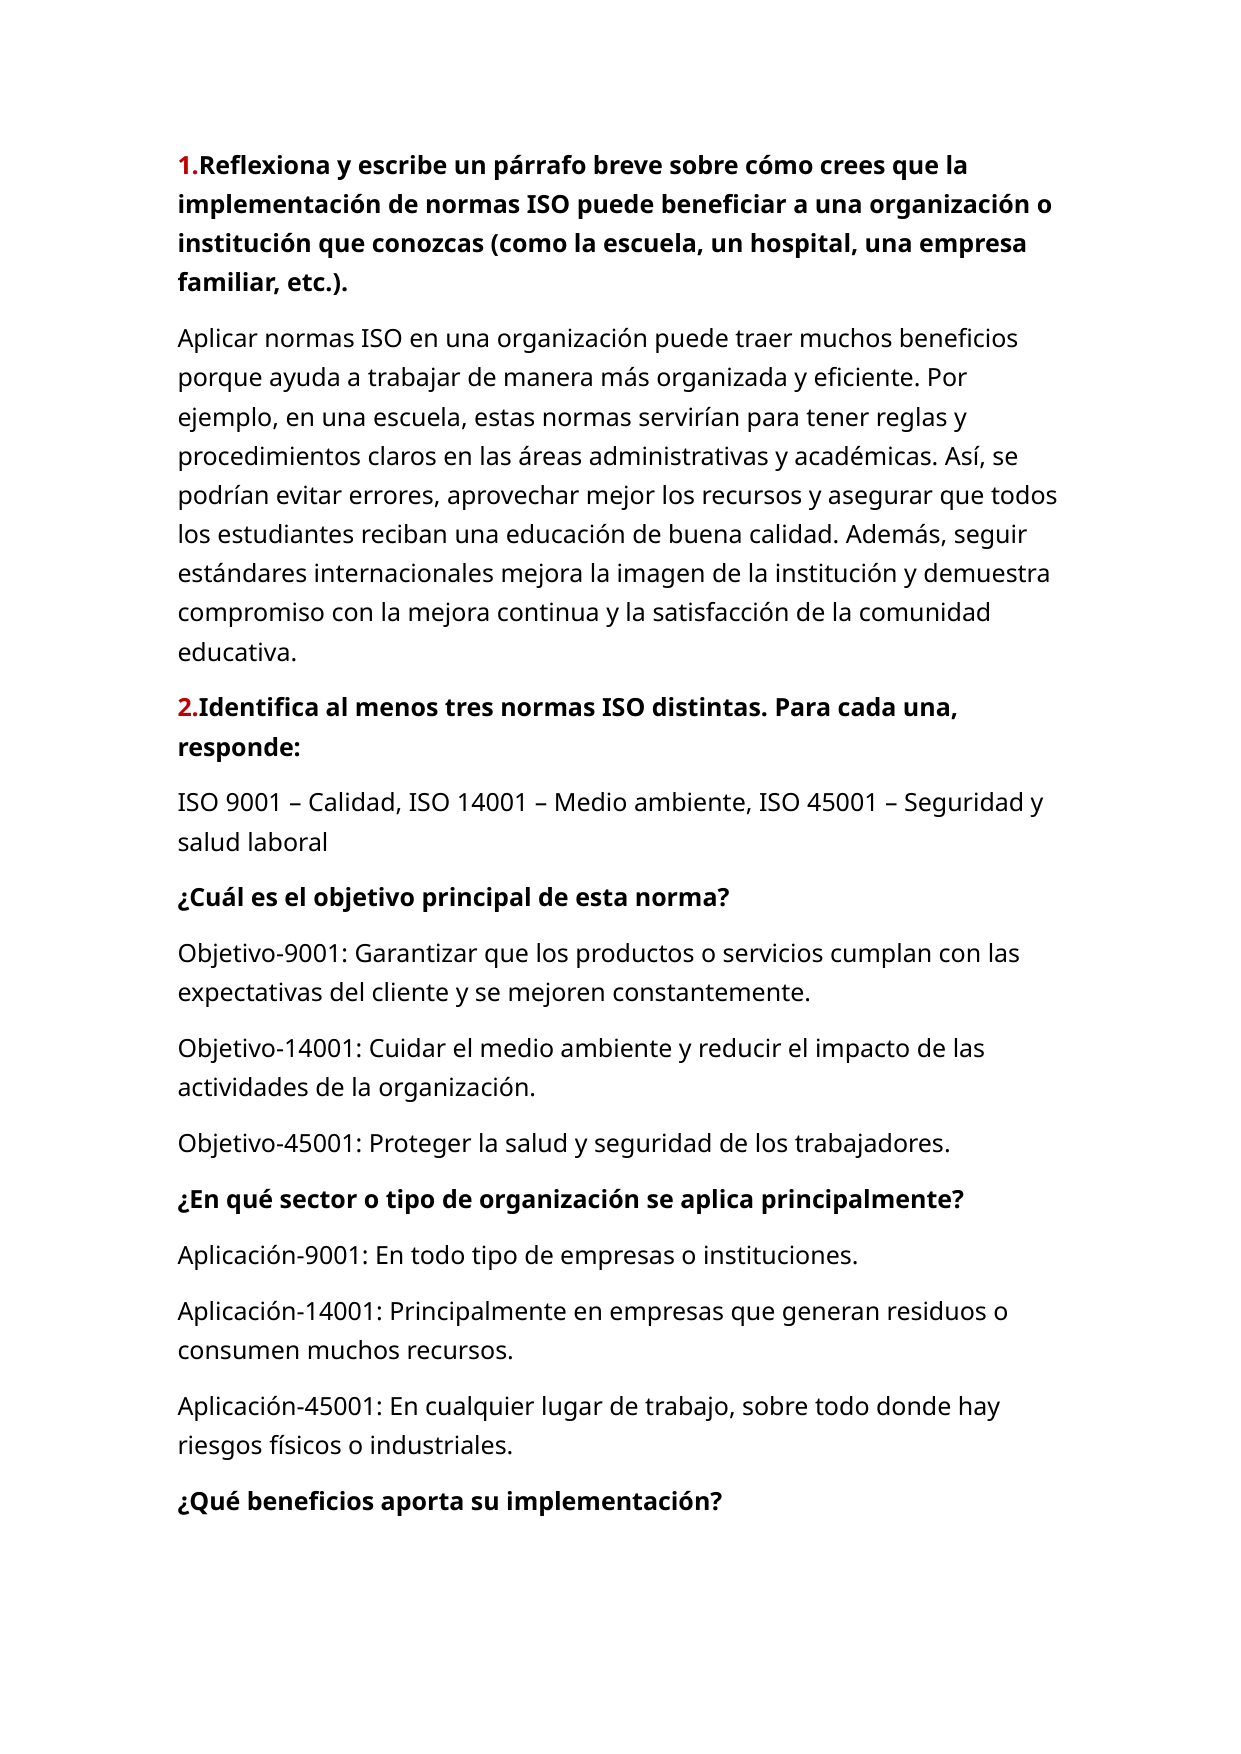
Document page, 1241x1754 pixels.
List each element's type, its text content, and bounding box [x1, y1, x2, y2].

text 2.Identifica al menos tres normas ISO distintas. Para cada una, responde: [177, 690, 1063, 763]
text Objetivo-14001: Cuidar el medio ambiente y reducir el impacto de las actividades de la organización. [177, 1031, 1063, 1104]
text ¿Qué beneficios aporta su implementación? [177, 1483, 1063, 1517]
text ISO 9001 – Calidad, ISO 14001 – Medio ambiente, ISO 45001 – Seguridad y salud laboral [177, 785, 1063, 858]
text Aplicación-9001: En todo tipo de empresas o instituciones. [177, 1238, 1063, 1272]
text Aplicación-45001: En cualquier lugar de trabajo, sobre todo donde hay riesgos físicos o industriales. [177, 1388, 1063, 1462]
text 1.Reflexiona y escribe un párrafo breve sobre cómo crees que la implementación de normas ISO puede beneficiar a una organización o institución que conozcas (como la escuela, un hospital, una empresa familiar, etc.). [177, 148, 1063, 299]
text ¿En qué sector o tipo de organización se aplica principalmente? [177, 1182, 1063, 1216]
text ¿Cuál es el objetivo principal de esta norma? [177, 880, 1063, 914]
text Aplicación-14001: Principalmente en empresas que generan residuos o consumen muchos recursos. [177, 1293, 1063, 1367]
text Objetivo-45001: Proteger la salud y seguridad de los trabajadores. [177, 1126, 1063, 1160]
text Objetivo-9001: Garantizar que los productos o servicios cumplan con las expectativas del cliente y se mejoren constantemente. [177, 936, 1063, 1009]
text Aplicar normas ISO en una organización puede traer muchos beneficios porque ayuda a trabajar de manera más organizada y eficiente. Por ejemplo, en una escuela, estas normas servirían para tener reglas y procedimientos claros en las áreas administrativas y académicas. Así, se podrían evitar errores, aprovechar mejor los recursos y asegurar que todos los estudiantes reciban una educación de buena calidad. Además, seguir estándares internacionales mejora la imagen de la institución y demuestra compromiso con la mejora continua y la satisfacción de la comunidad educativa. [177, 321, 1063, 668]
